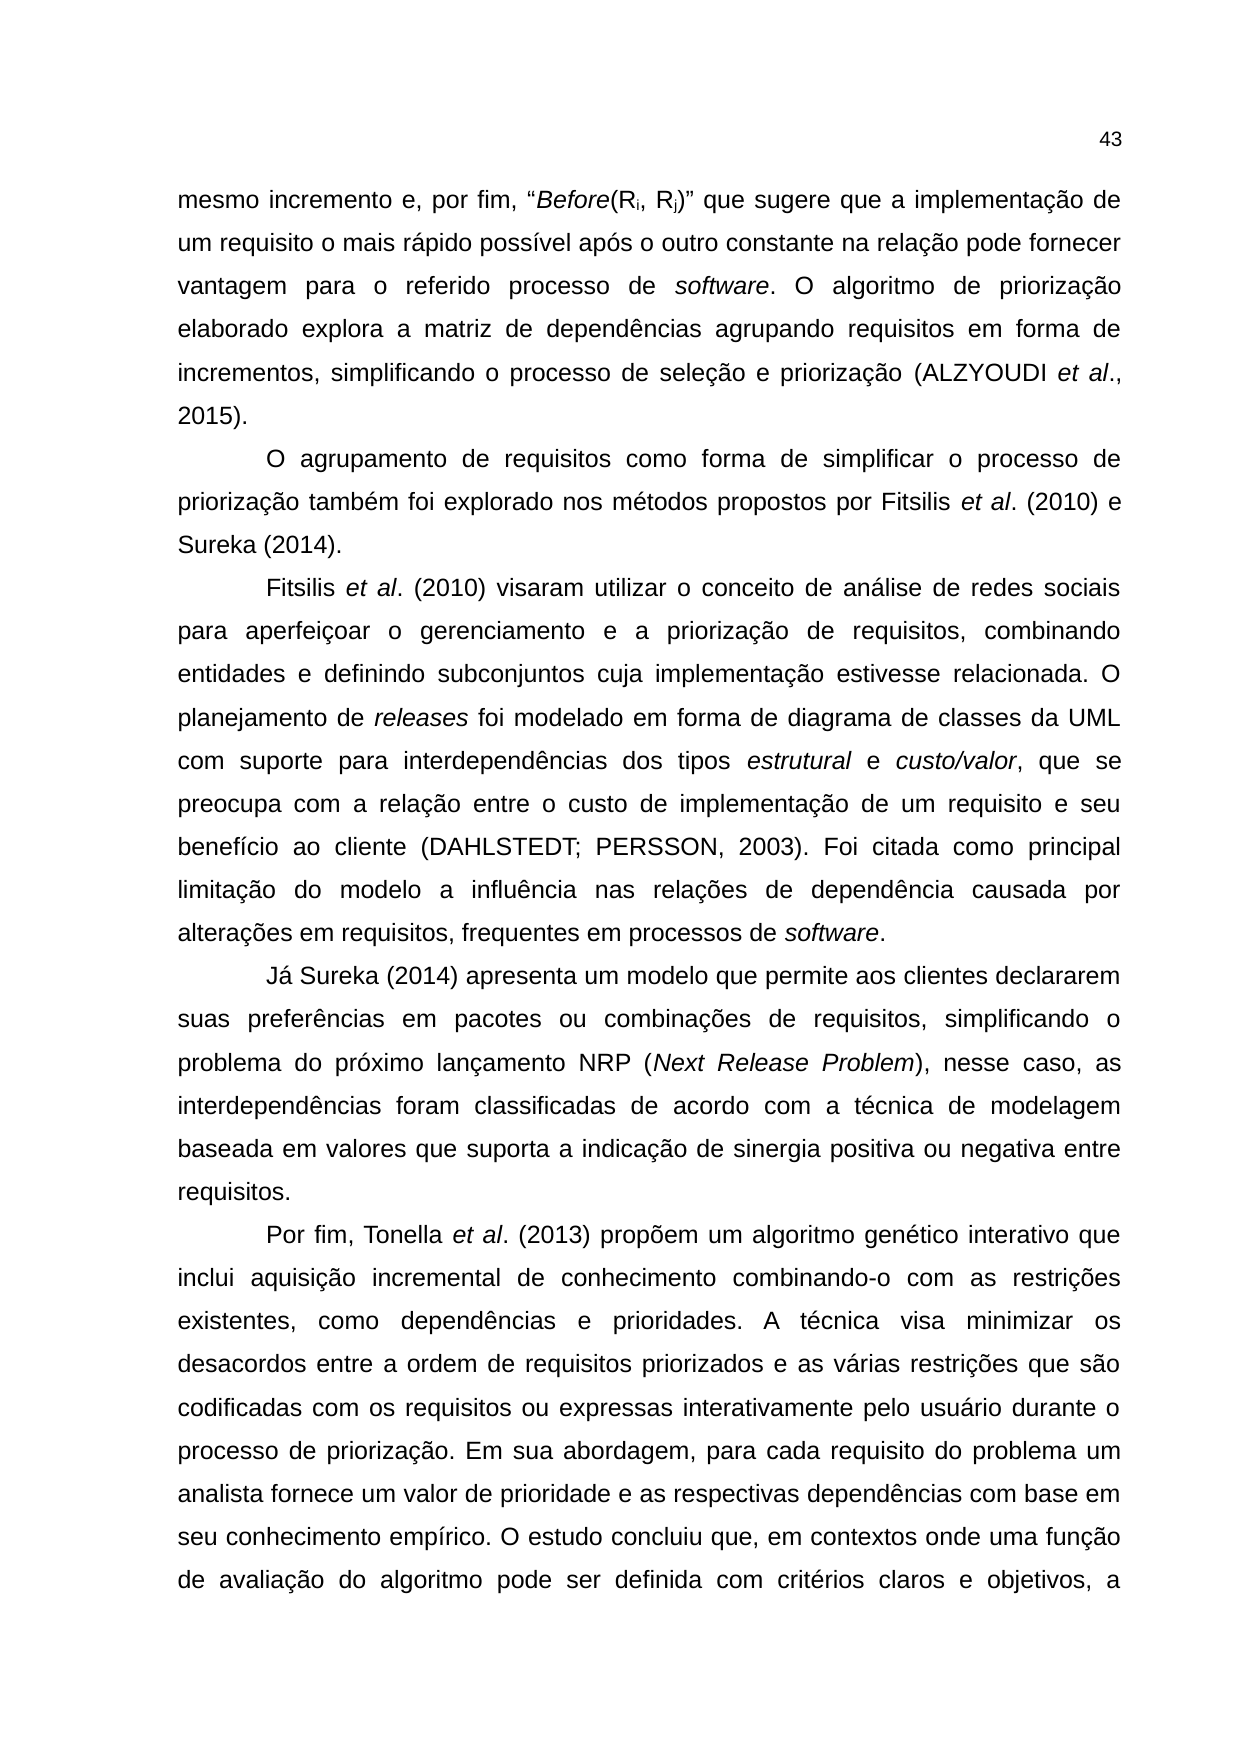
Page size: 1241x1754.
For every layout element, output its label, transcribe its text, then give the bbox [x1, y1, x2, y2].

text O agrupamento de requisitos como forma de simplificar o processo de priorização também foi explorado nos métodos propostos por Fitsilis et al. (2010) e Sureka (2014). [177, 444, 1122, 559]
text Já Sureka (2014) apresenta um modelo que permite aos clientes declararem suas preferências em pacotes ou combinações de requisitos, simplificando o problema do próximo lançamento NRP (Next Release Problem), nesse caso, as interdependências foram classificadas de acordo com a técnica de modelagem baseada em valores que suporta a indicação de sinergia positiva ou negativa entre requisitos. [177, 961, 1122, 1206]
text Fitsilis et al. (2010) visaram utilizar o conceito de análise de redes sociais para aperfeiçoar o gerenciamento e a priorização de requisitos, combinando entidades e definindo subconjuntos cuja implementação estivesse relacionada. O planejamento de releases foi modelado em forma de diagrama de classes da UML com suporte para interdependências dos tipos estrutural e custo/valor, que se preocupa com a relação entre o custo de implementação de um requisito e seu benefício ao cliente (DAHLSTEDT; PERSSON, 2003). Foi citada como principal limitação do modelo a influência nas relações de dependência causada por alterações em requisitos, frequentes em processos de software. [177, 573, 1122, 947]
text Por fim, Tonella et al. (2013) propõem um algoritmo genético interativo que inclui aquisição incremental de conhecimento combinando-o com as restrições existentes, como dependências e prioridades. A técnica visa minimizar os desacordos entre a ordem de requisitos priorizados e as várias restrições que são codificadas com os requisitos ou expressas interativamente pelo usuário durante o processo de priorização. Em sua abordagem, para cada requisito do problema um analista fornece um valor de prioridade e as respectivas dependências com base em seu conhecimento empírico. O estudo concluiu que, em contextos onde uma função de avaliação do algoritmo pode ser definida com critérios claros e objetivos, a [177, 1220, 1122, 1594]
text mesmo incremento e, por fim, “Before(Ri, Rj)” que sugere que a implementação de um requisito o mais rápido possível após o outro constante na relação pode fornecer vantagem para o referido processo de software. O algoritmo de priorização elaborado explora a matriz de dependências agrupando requisitos em forma de incrementos, simplificando o processo de seleção e priorização (ALZYOUDI et al., 2015). [177, 185, 1122, 429]
